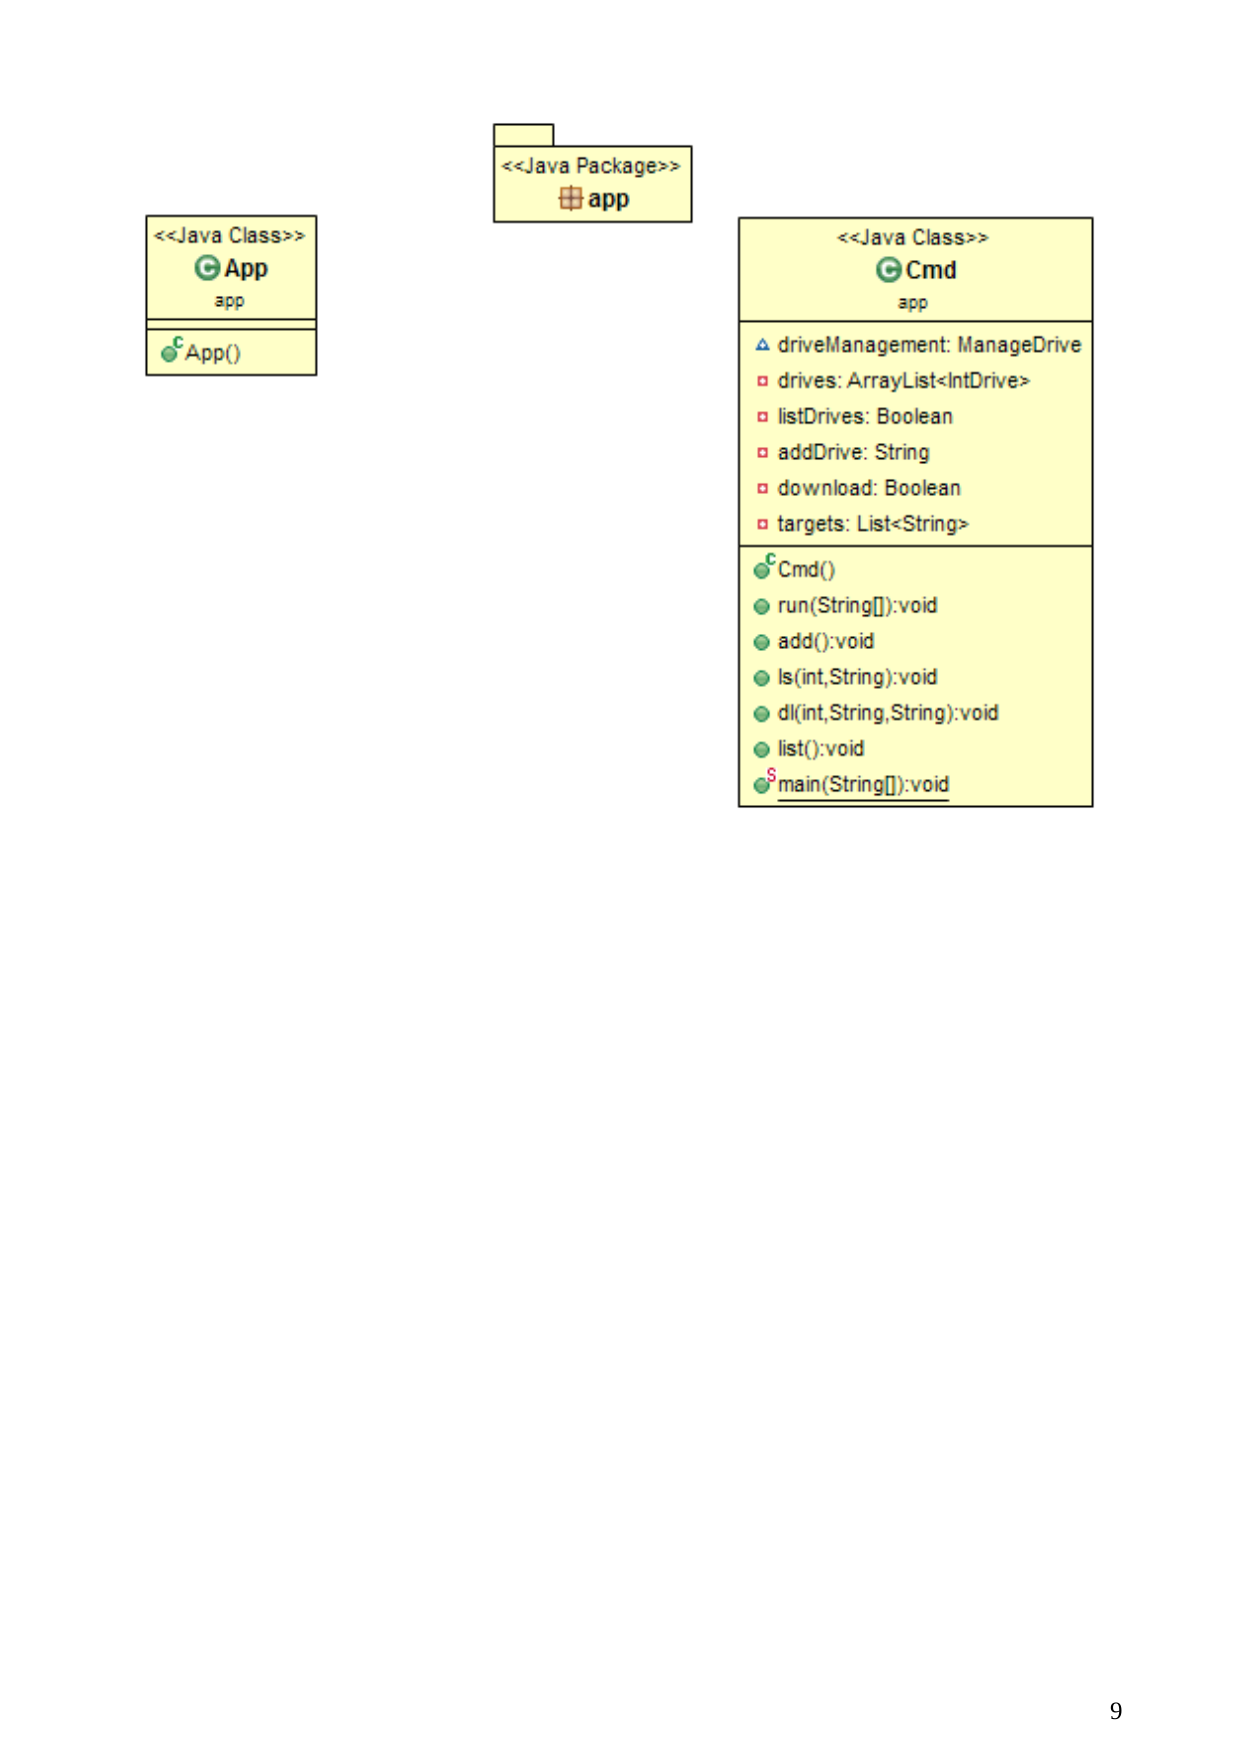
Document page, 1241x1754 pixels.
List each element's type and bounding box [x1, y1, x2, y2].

picture [140, 118, 1100, 814]
